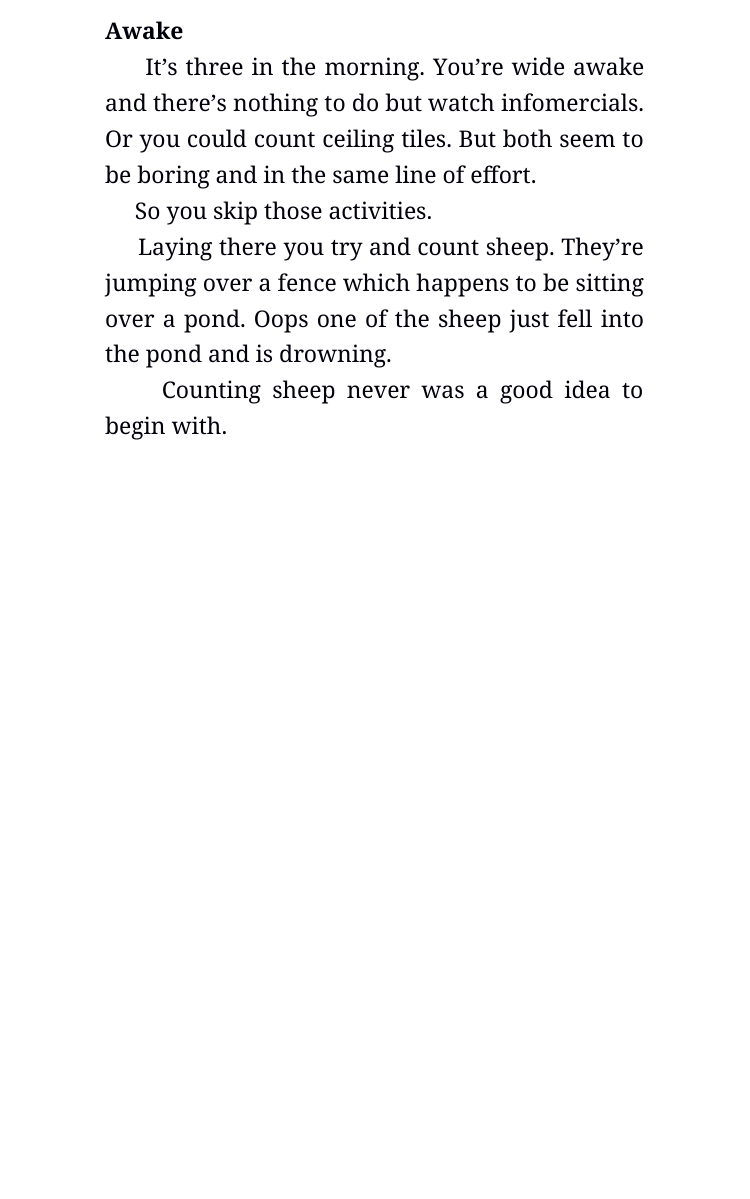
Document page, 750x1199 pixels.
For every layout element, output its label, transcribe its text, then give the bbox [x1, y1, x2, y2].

text It’s three in the morning. You’re wide awake and there’s nothing to do but watch infomercials. Or you could count ceiling tiles. But both seem to be boring and in the same line of effort. [105, 51, 645, 190]
text Awake [105, 15, 645, 46]
text Counting sheep never was a good idea to begin with. [105, 374, 645, 442]
text Laying there you try and count sheep. They’re jumping over a fence which happens to be sitting over a pond. Oops one of the sheep just fell into the pond and is drowning. [105, 231, 645, 370]
text So you skip those activities. [105, 195, 645, 226]
